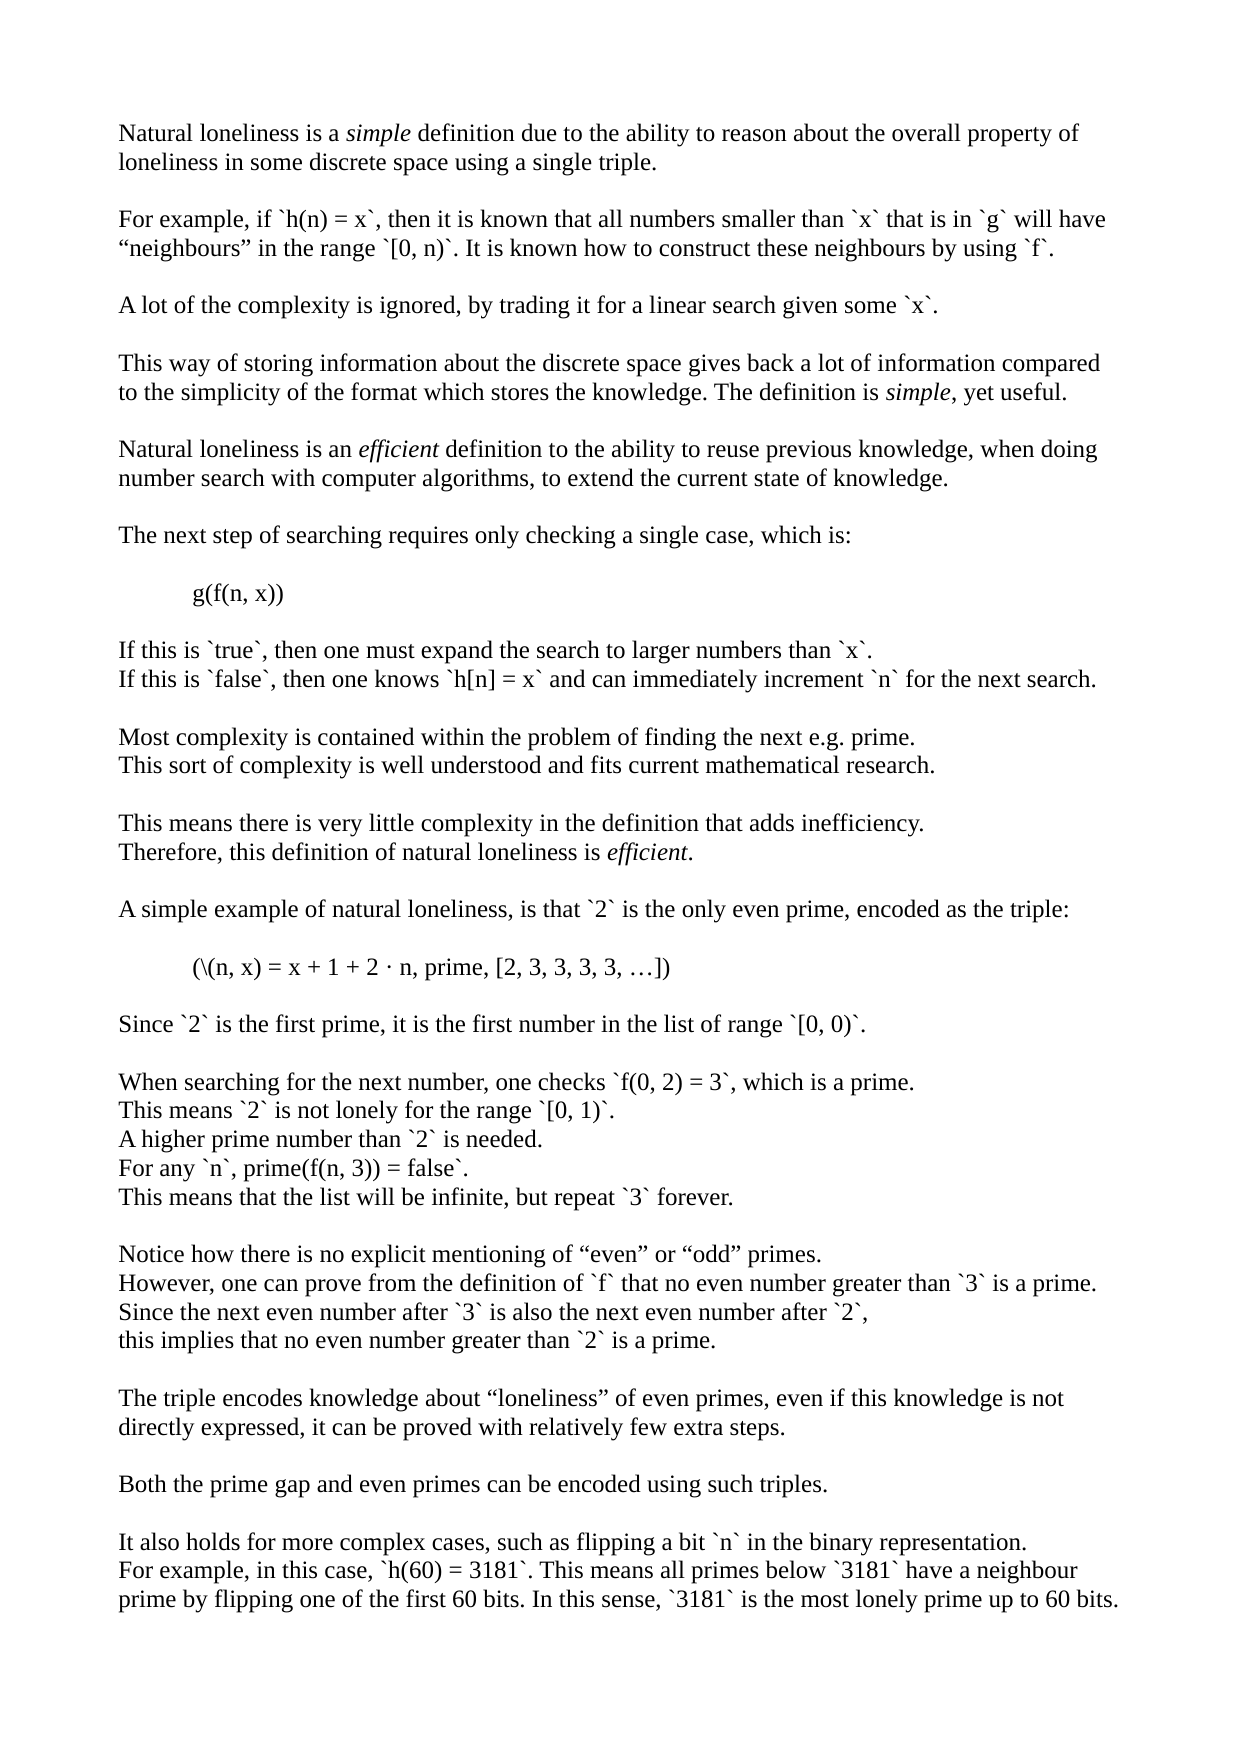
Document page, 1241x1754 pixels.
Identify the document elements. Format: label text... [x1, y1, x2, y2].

text It also holds for more complex cases, such as flipping a bit `n` in the binary representation. [118, 1527, 1122, 1556]
text This means there is very little complexity in the definition that adds inefficiency. [118, 808, 1122, 837]
text Since the next even number after `3` is also the next even number after `2`, [118, 1297, 1122, 1326]
text Most complexity is contained within the problem of finding the next e.g. prime. [118, 722, 1122, 751]
text Natural loneliness is a simple definition due to the ability to reason about the overall property of loneliness in some discrete space using a single triple. [118, 118, 1122, 176]
text The next step of searching requires only checking a single case, which is: [118, 521, 1122, 549]
text Notice how there is no explicit mentioning of “even” or “odd” primes. [118, 1239, 1122, 1268]
text A lot of the complexity is ignored, by trading it for a linear search given some `x`. [118, 291, 1122, 319]
text A higher prime number than `2` is needed. [118, 1124, 1122, 1153]
text For example, if `h(n) = x`, then it is known that all numbers smaller than `x` that is in `g` will have “neighbours” in the range `[0, n)`. It is known how to construct these neighbours by using `f`. [118, 204, 1122, 262]
text For example, in this case, `h(60) = 3181`. This means all primes below `3181` have a neighbour prime by flipping one of the first 60 bits. In this sense, `3181` is the most lonely prime up to 60 bits. [118, 1556, 1122, 1613]
text This means that the list will be infinite, but repeat `3` forever. [118, 1182, 1122, 1211]
text Both the prime gap and even primes can be encoded using such triples. [118, 1469, 1122, 1498]
text If this is `false`, then one knows `h[n] = x` and can immediately increment `n` for the next search. [118, 664, 1122, 693]
text For any `n`, prime(f(n, 3)) = false`. [118, 1153, 1122, 1182]
text (\(n, x) = x + 1 + 2 · n, prime, [2, 3, 3, 3, 3, …]) [118, 952, 1122, 981]
text The triple encodes knowledge about “loneliness” of even primes, even if this knowledge is not directly expressed, it can be proved with relatively few extra steps. [118, 1383, 1122, 1441]
text this implies that no even number greater than `2` is a prime. [118, 1326, 1122, 1354]
text Natural loneliness is an efficient definition to the ability to reuse previous knowledge, when doing number search with computer algorithms, to extend the current state of knowledge. [118, 434, 1122, 492]
text When searching for the next number, one checks `f(0, 2) = 3`, which is a prime. [118, 1067, 1122, 1096]
text g(f(n, x)) [118, 578, 1122, 607]
text This sort of complexity is well understood and fits current mathematical research. [118, 751, 1122, 779]
text If this is `true`, then one must expand the search to larger numbers than `x`. [118, 636, 1122, 664]
text A simple example of natural loneliness, is that `2` is the only even prime, encoded as the triple: [118, 894, 1122, 923]
text However, one can prove from the definition of `f` that no even number greater than `3` is a prime. [118, 1268, 1122, 1297]
text Therefore, this definition of natural loneliness is efficient. [118, 837, 1122, 866]
text This means `2` is not lonely for the range `[0, 1)`. [118, 1096, 1122, 1124]
text Since `2` is the first prime, it is the first number in the list of range `[0, 0)`. [118, 1009, 1122, 1038]
text This way of storing information about the discrete space gives back a lot of information compared to the simplicity of the format which stores the knowledge. The definition is simple, yet useful. [118, 348, 1122, 406]
